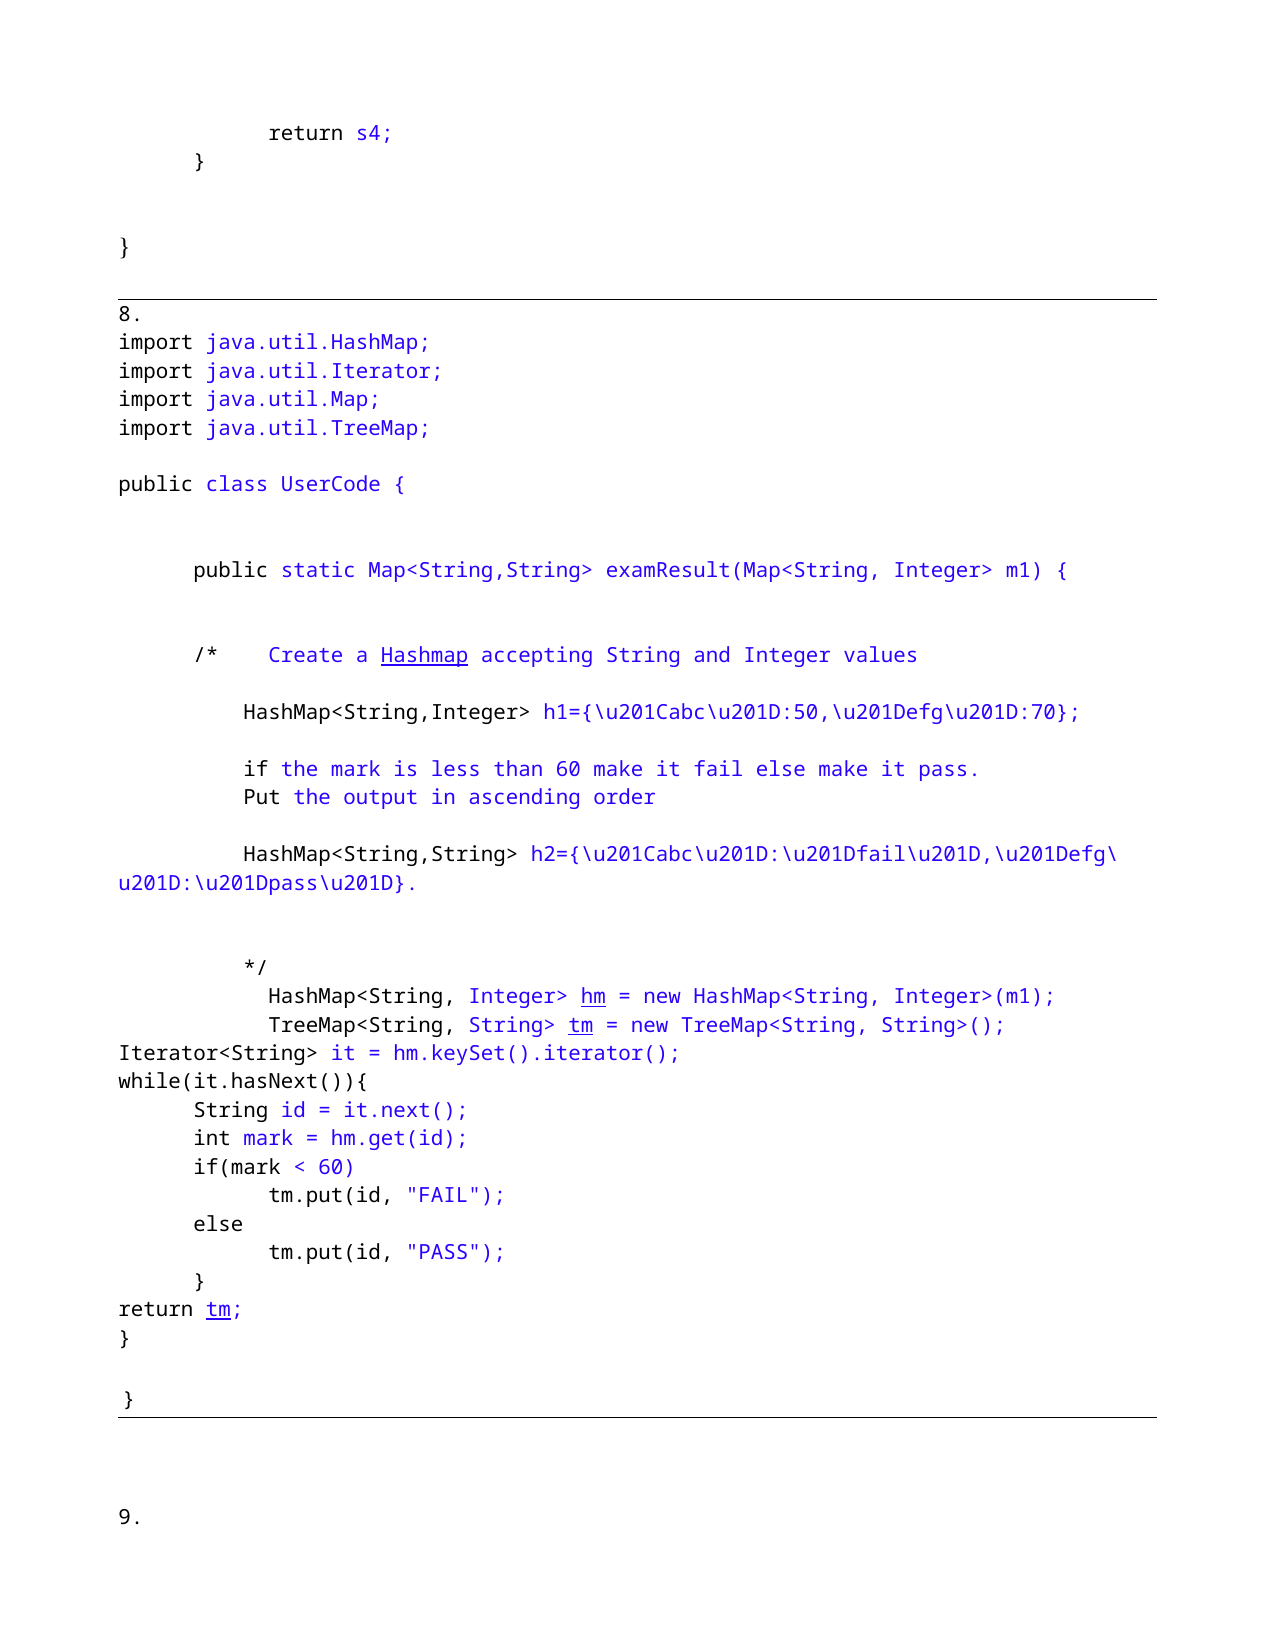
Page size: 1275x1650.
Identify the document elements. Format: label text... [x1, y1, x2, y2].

text TreeMap<String, String> tm = new TreeMap<String, String>(); [118, 1010, 1157, 1038]
text */ [118, 953, 1157, 981]
text import java.util.Map; [118, 384, 1157, 413]
text HashMap<String, Integer> hm = new HashMap<String, Integer>(m1); [118, 981, 1157, 1010]
text import java.util.Iterator; [118, 356, 1157, 384]
text 8. [118, 300, 1157, 327]
text Put the output in ascending order [118, 782, 1157, 811]
text String id = it.next(); [118, 1095, 1157, 1123]
text } [118, 1266, 1157, 1294]
text HashMap<String,Integer> h1={\u201Cabc\u201D:50,\u201Defg\u201D:70}; [118, 697, 1157, 725]
text while(it.hasNext()){ [118, 1067, 1157, 1095]
text } [118, 1323, 1157, 1351]
text int mark = hm.get(id); [118, 1123, 1157, 1152]
text if the mark is less than 60 make it fail else make it pass. [118, 754, 1157, 782]
text } [118, 147, 1157, 175]
text Iterator<String> it = hm.keySet().iterator(); [118, 1038, 1157, 1067]
text else [118, 1209, 1157, 1237]
text HashMap<String,String> h2={\u201Cabc\u201D:\u201Dfail\u201D,\u201Defg\u201D:\u201Dpass\u201D}. [118, 839, 1157, 896]
text public static Map<String,String> examResult(Map<String, Integer> m1) { [118, 555, 1157, 583]
text if(mark < 60) [118, 1152, 1157, 1180]
text tm.put(id, "FAIL"); [118, 1180, 1157, 1209]
text import java.util.HashMap; [118, 327, 1157, 356]
text return s4; [118, 118, 1157, 147]
text /* Create a Hashmap accepting String and Integer values [118, 640, 1157, 668]
text } [118, 232, 1157, 261]
text } [118, 1379, 1157, 1417]
text import java.util.TreeMap; [118, 413, 1157, 441]
text tm.put(id, "PASS"); [118, 1237, 1157, 1266]
text return tm; [118, 1294, 1157, 1323]
text 9. [118, 1502, 1157, 1531]
text public class UserCode { [118, 469, 1157, 498]
